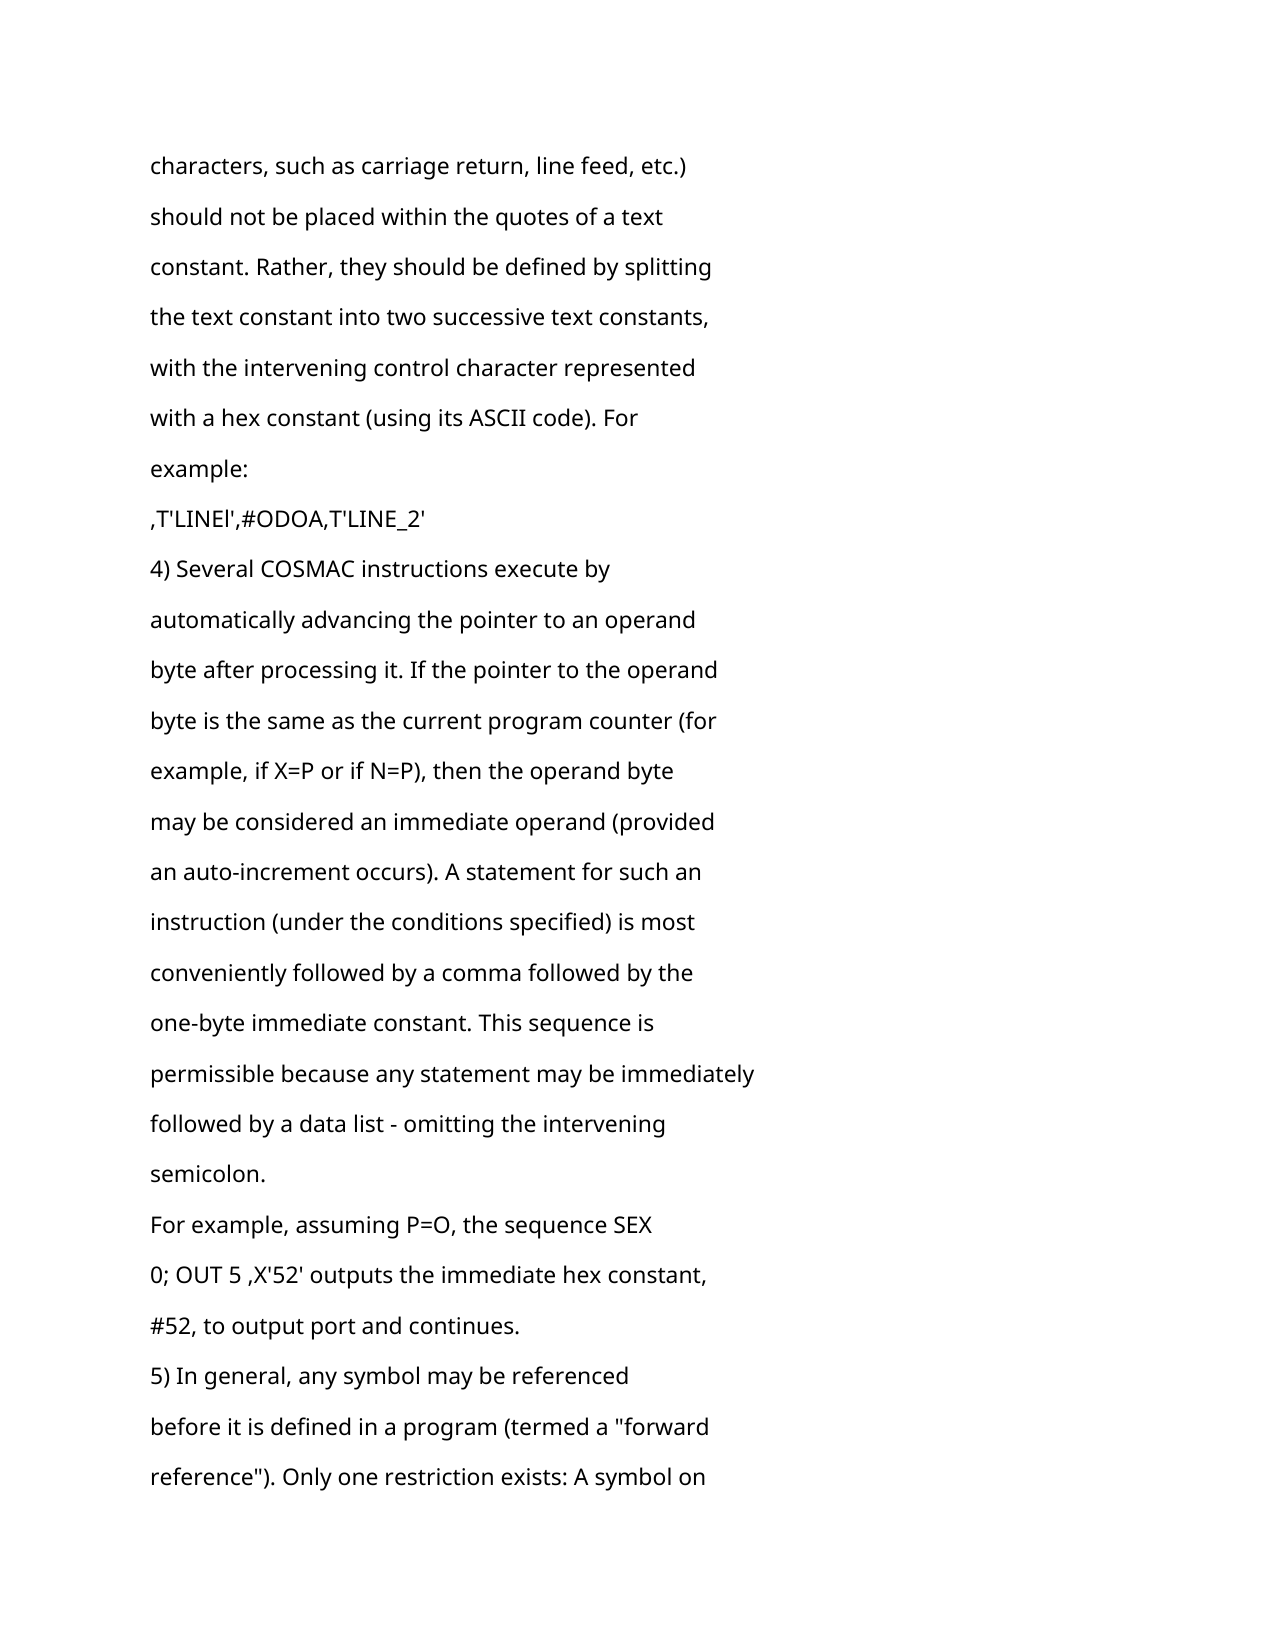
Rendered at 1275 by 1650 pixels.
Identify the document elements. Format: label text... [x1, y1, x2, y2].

text semicolon. [150, 1158, 1125, 1189]
text 0; OUT 5 ,X'52' outputs the immediate hex constant, [150, 1259, 1125, 1290]
text the text constant into two successive text constants, [150, 301, 1125, 332]
text followed by a data list - omitting the intervening [150, 1108, 1125, 1139]
text ,T'LINEl',#ODOA,T'LINE_2' [150, 503, 1125, 534]
text should not be placed within the quotes of a text [150, 200, 1125, 232]
text example, if X=P or if N=P), then the operand byte [150, 755, 1125, 786]
text instruction (under the conditions specified) is most [150, 906, 1125, 937]
text one-byte immediate constant. This sequence is [150, 1007, 1125, 1038]
text byte after processing it. If the pointer to the operand [150, 654, 1125, 685]
text permissible because any statement may be immediately [150, 1057, 1125, 1089]
text may be considered an immediate operand (provided [150, 805, 1125, 837]
text an auto-increment occurs). A statement for such an [150, 856, 1125, 887]
text #52, to output port and continues. [150, 1309, 1125, 1341]
text characters, such as carriage return, line feed, etc.) [150, 150, 1125, 181]
text constant. Rather, they should be defined by splitting [150, 251, 1125, 282]
text before it is defined in a program (termed a "forward [150, 1410, 1125, 1442]
text 5) In general, any symbol may be referenced [150, 1360, 1125, 1391]
text 4) Several COSMAC instructions execute by [150, 553, 1125, 584]
text with a hex constant (using its ASCII code). For [150, 402, 1125, 433]
text For example, assuming P=O, the sequence SEX [150, 1209, 1125, 1240]
text conveniently followed by a comma followed by the [150, 957, 1125, 988]
text byte is the same as the current program counter (for [150, 704, 1125, 736]
text automatically advancing the pointer to an operand [150, 604, 1125, 635]
text with the intervening control character represented [150, 352, 1125, 383]
text reference"). Only one restriction exists: A symbol on [150, 1461, 1125, 1492]
text example: [150, 452, 1125, 484]
